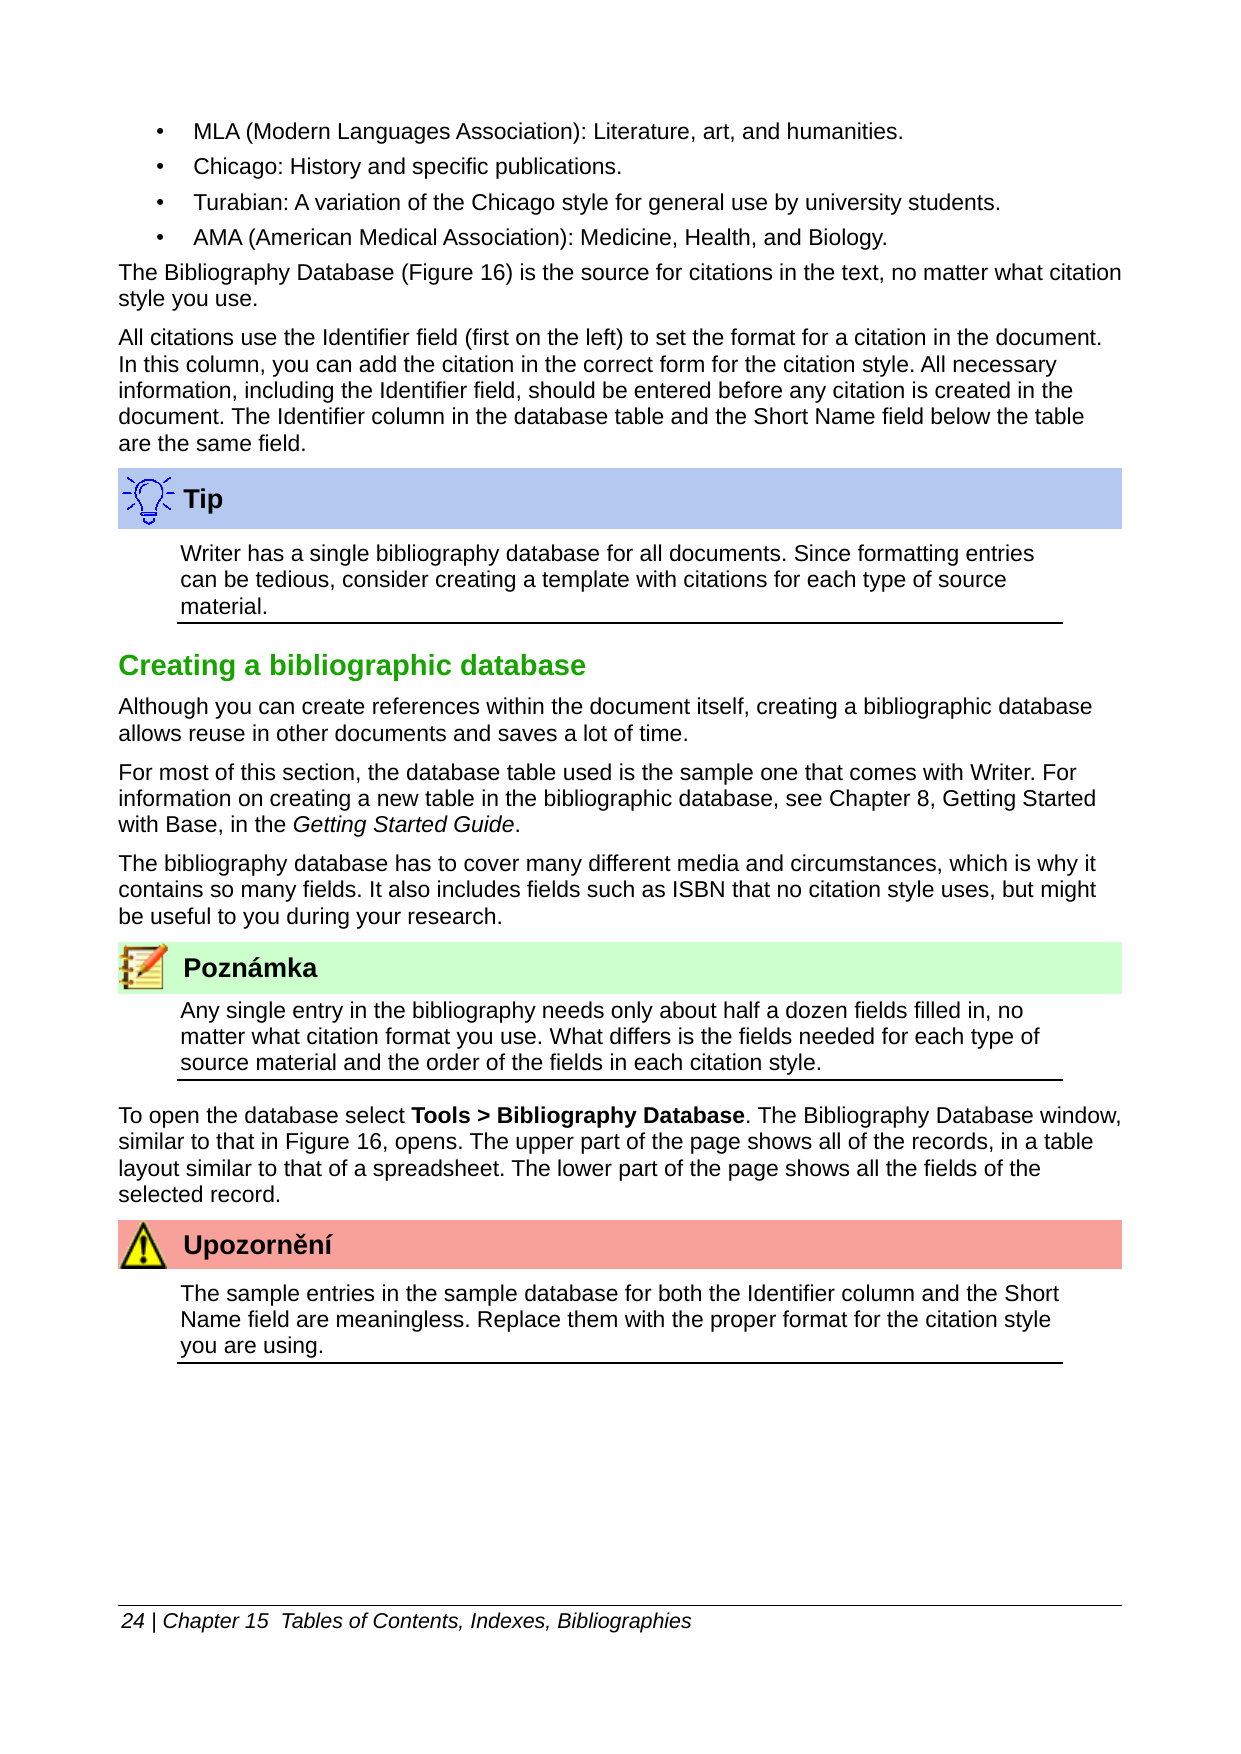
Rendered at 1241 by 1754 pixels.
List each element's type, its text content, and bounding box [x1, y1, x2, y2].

text For most of this section, the database table used is the sample one that comes with Writer. For information on creating a new table in the bibliographic database, see Chapter 8, Getting Started with Base, in the Getting Started Guide. [118, 758, 1122, 837]
text Any single entry in the bibliography needs only about half a dozen fields filled in, no matter what citation format you use. What differs is the fields needed for each type of source material and the order of the fields in each citation style. [177, 994, 1063, 1079]
subtitle Upozornění [167, 1220, 1122, 1269]
list Turabian: A variation of the Chicago style for general use by university students. [156, 188, 1122, 215]
text To open the database select Tools > Bibliography Database. The Bibliography Database window, similar to that in Figure 16, opens. The upper part of the page shows all of the records, in a table layout similar to that of a spreadsheet. The lower part of the page shows all the fields of the selected record. [118, 1102, 1122, 1207]
list Chicago: History and specific publications. [156, 153, 1122, 180]
text The Bibliography Database (Figure 16) is the source for citations in the text, no matter what citation style you use. [118, 259, 1122, 312]
text Although you can create references within the document itself, creating a bibliographic database allows reuse in other documents and saves a lot of time. [118, 693, 1122, 746]
list MLA (Modern Languages Association): Literature, art, and humanities. [156, 118, 1122, 144]
picture [119, 1220, 167, 1269]
subtitle Poznámka [118, 942, 1122, 994]
picture [119, 942, 170, 993]
picture [119, 469, 179, 529]
list AMA (American Medical Association): Medicine, Health, and Biology. [156, 224, 1122, 250]
text The bibliography database has to cover many different media and circumstances, which is why it contains so many fields. It also includes fields such as ISBN that no citation style uses, but might be useful to you during your research. [118, 850, 1122, 929]
subtitle Creating a bibliographic database [118, 648, 1122, 681]
text All citations use the Identifier field (first on the left) to set the format for a citation in the document. In this column, you can add the citation in the correct form for the citation style. All necessary information, including the Identifier field, should be entered before any citation is created in the document. The Identifier column in the database table and the Short Name field below the table are the same field. [118, 324, 1122, 456]
subtitle Tip [118, 468, 1122, 529]
text Writer has a single bibliography database for all documents. Since formatting entries can be tedious, consider creating a template with citations for each type of source material. [177, 537, 1063, 622]
text The sample entries in the sample database for both the Identifier column and the Short Name field are meaningless. Replace them with the proper format for the citation style you are using. [177, 1277, 1063, 1362]
